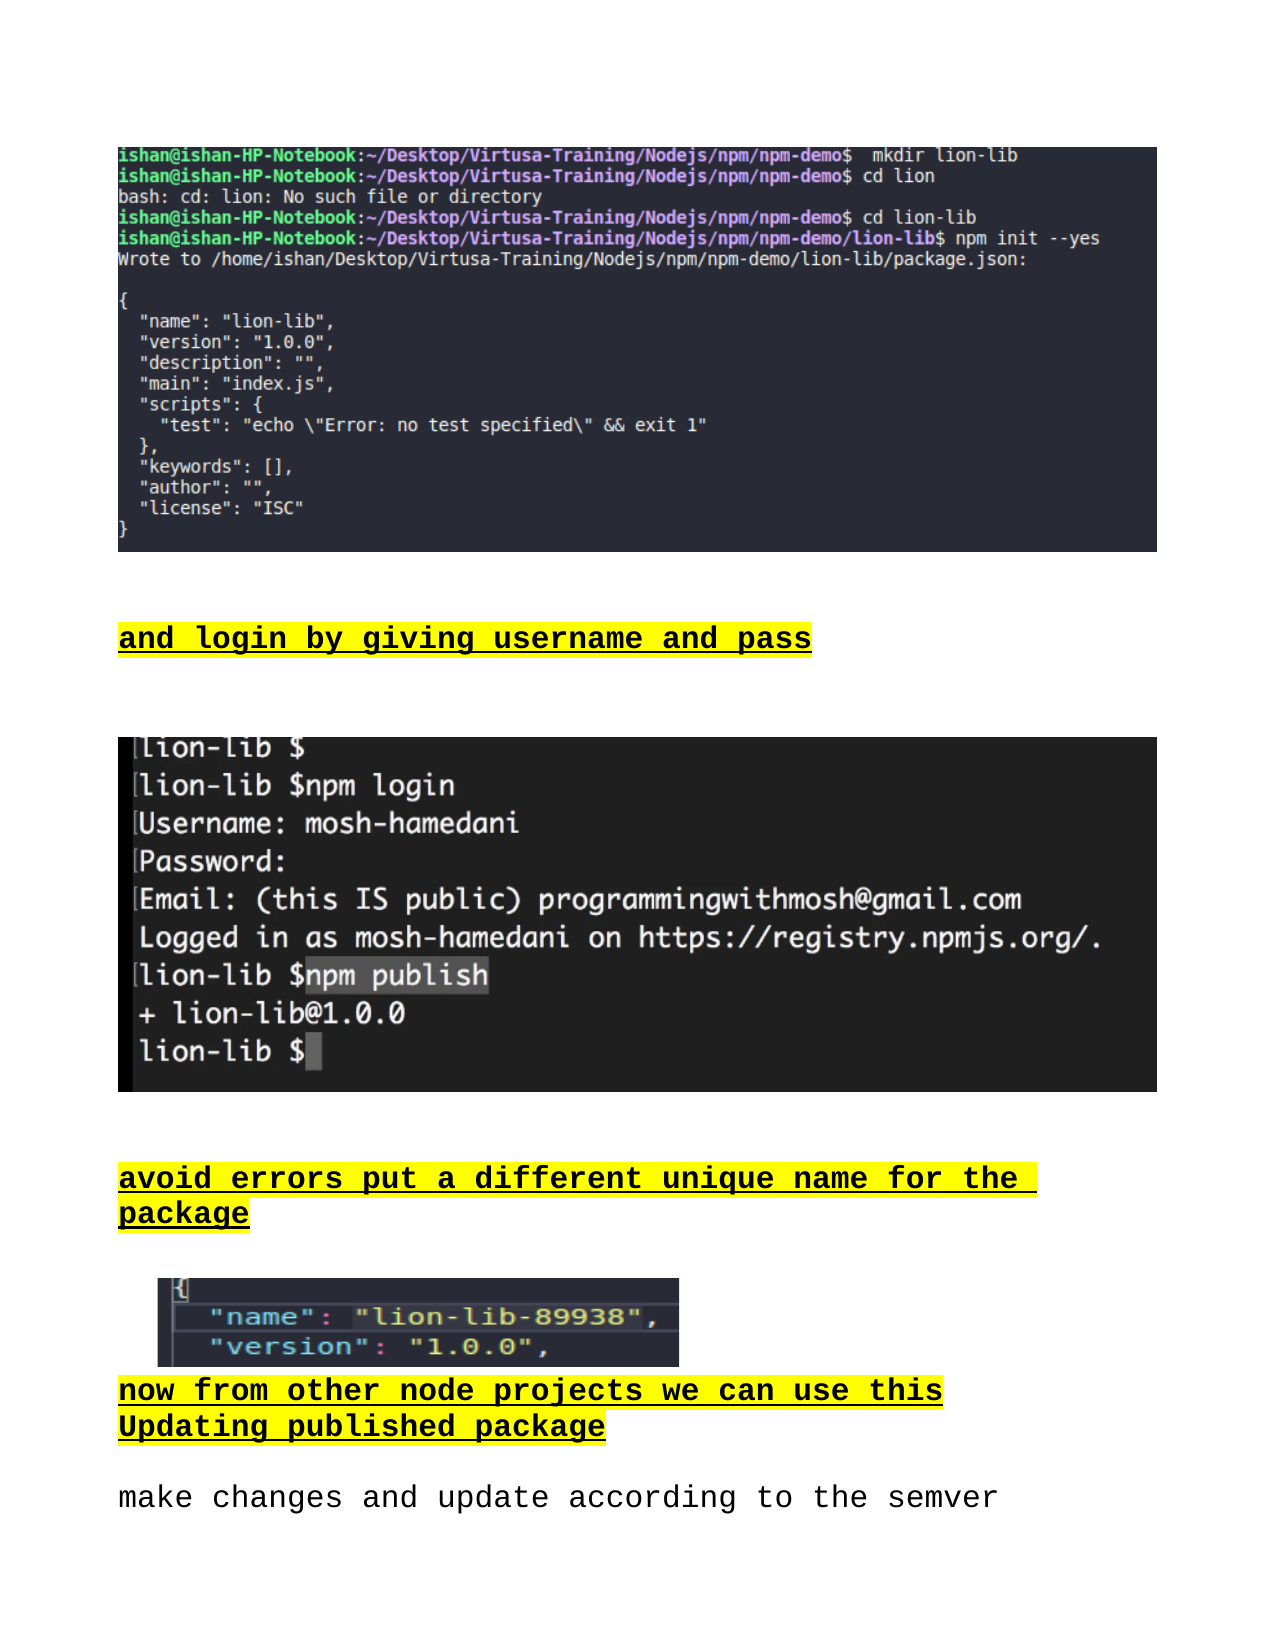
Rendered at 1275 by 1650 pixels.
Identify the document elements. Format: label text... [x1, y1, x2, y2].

picture [118, 147, 1157, 552]
text Updating published package [118, 1410, 1157, 1446]
text now from other node projects we can use this [118, 1375, 1157, 1410]
text avoid errors put a different unique name for the package [118, 1162, 1157, 1233]
text and login by giving username and pass [118, 622, 1157, 658]
text make changes and update according to the semver [118, 1481, 1157, 1516]
picture [157, 1278, 680, 1367]
picture [118, 737, 1157, 1092]
